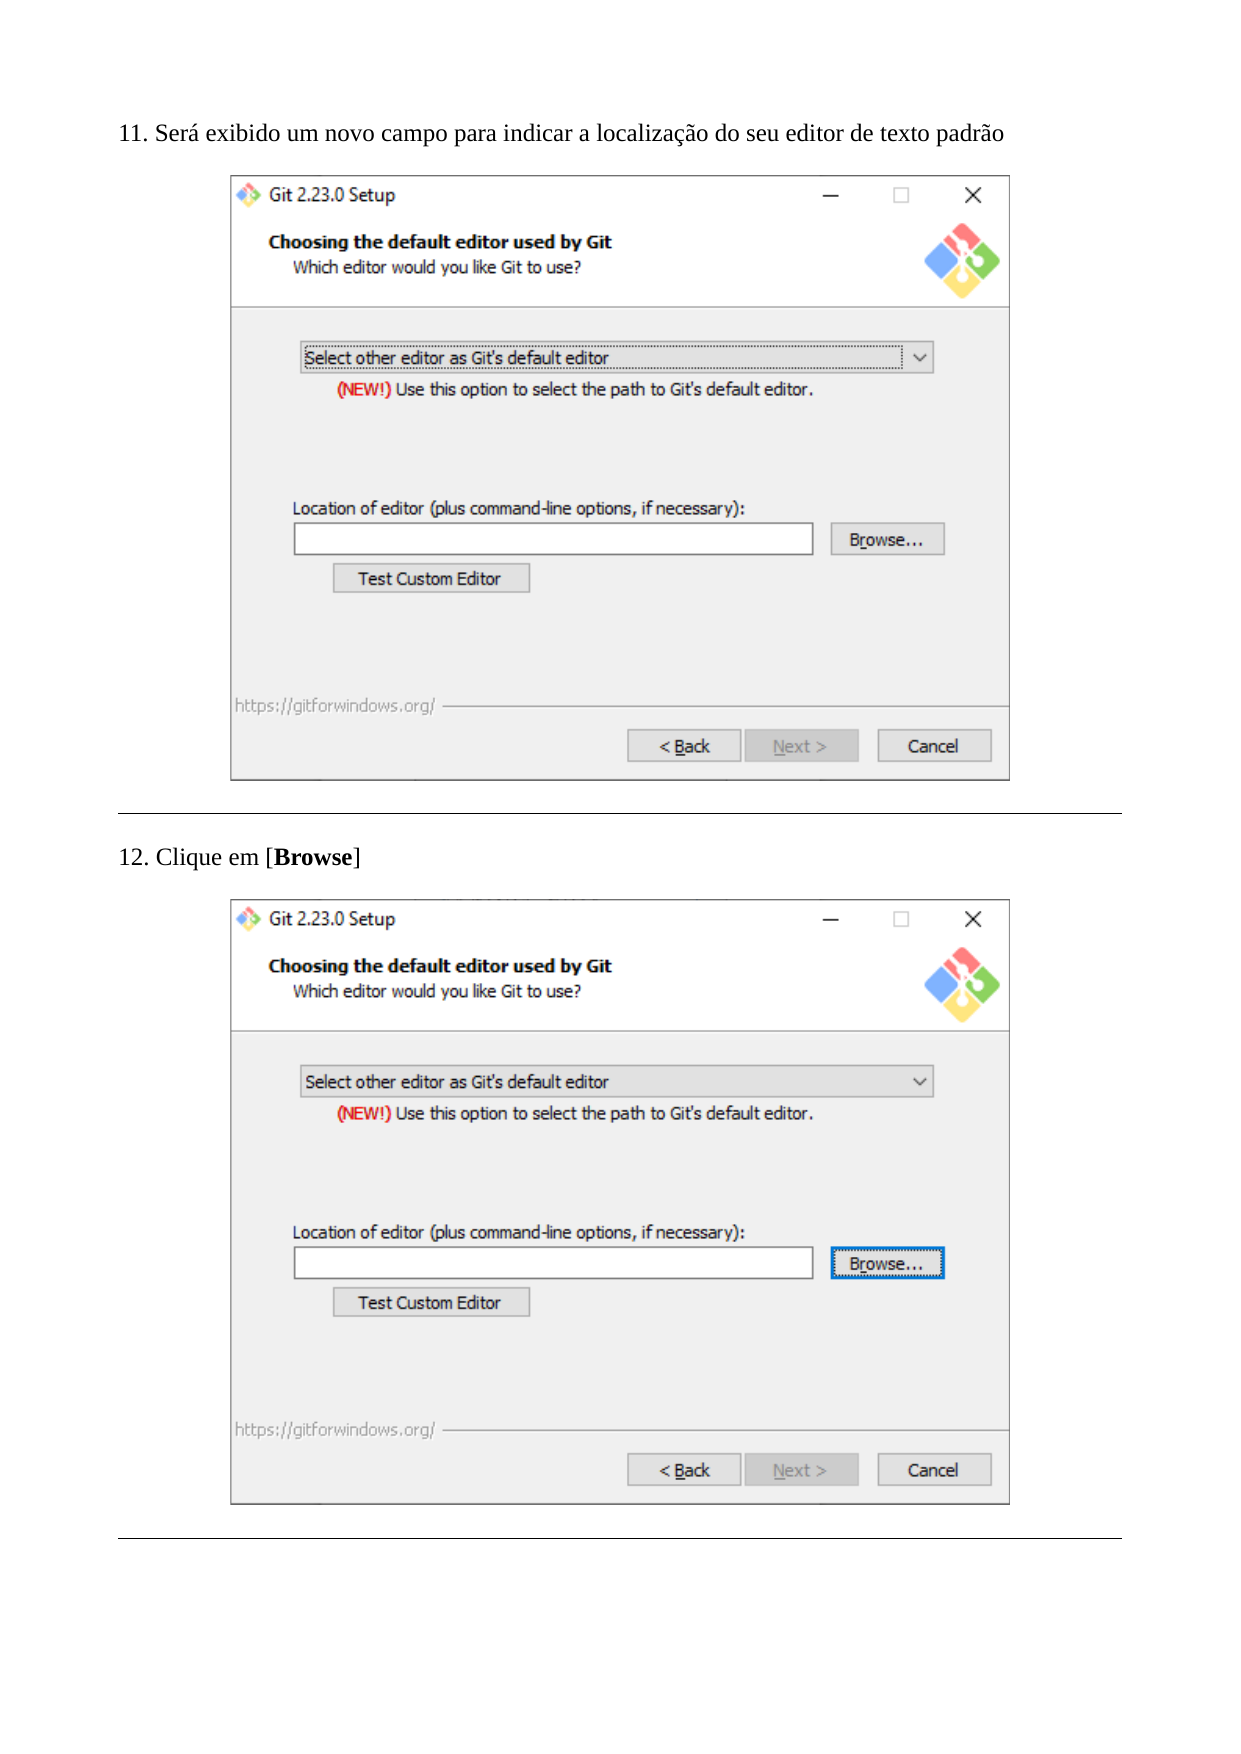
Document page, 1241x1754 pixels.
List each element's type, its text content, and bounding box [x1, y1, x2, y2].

text 12. Clique em [Browse] [118, 842, 1122, 871]
text 11. Será exibido um novo campo para indicar a localização do seu editor de texto padrão [118, 118, 1122, 147]
picture [230, 175, 1010, 781]
picture [230, 899, 1010, 1505]
